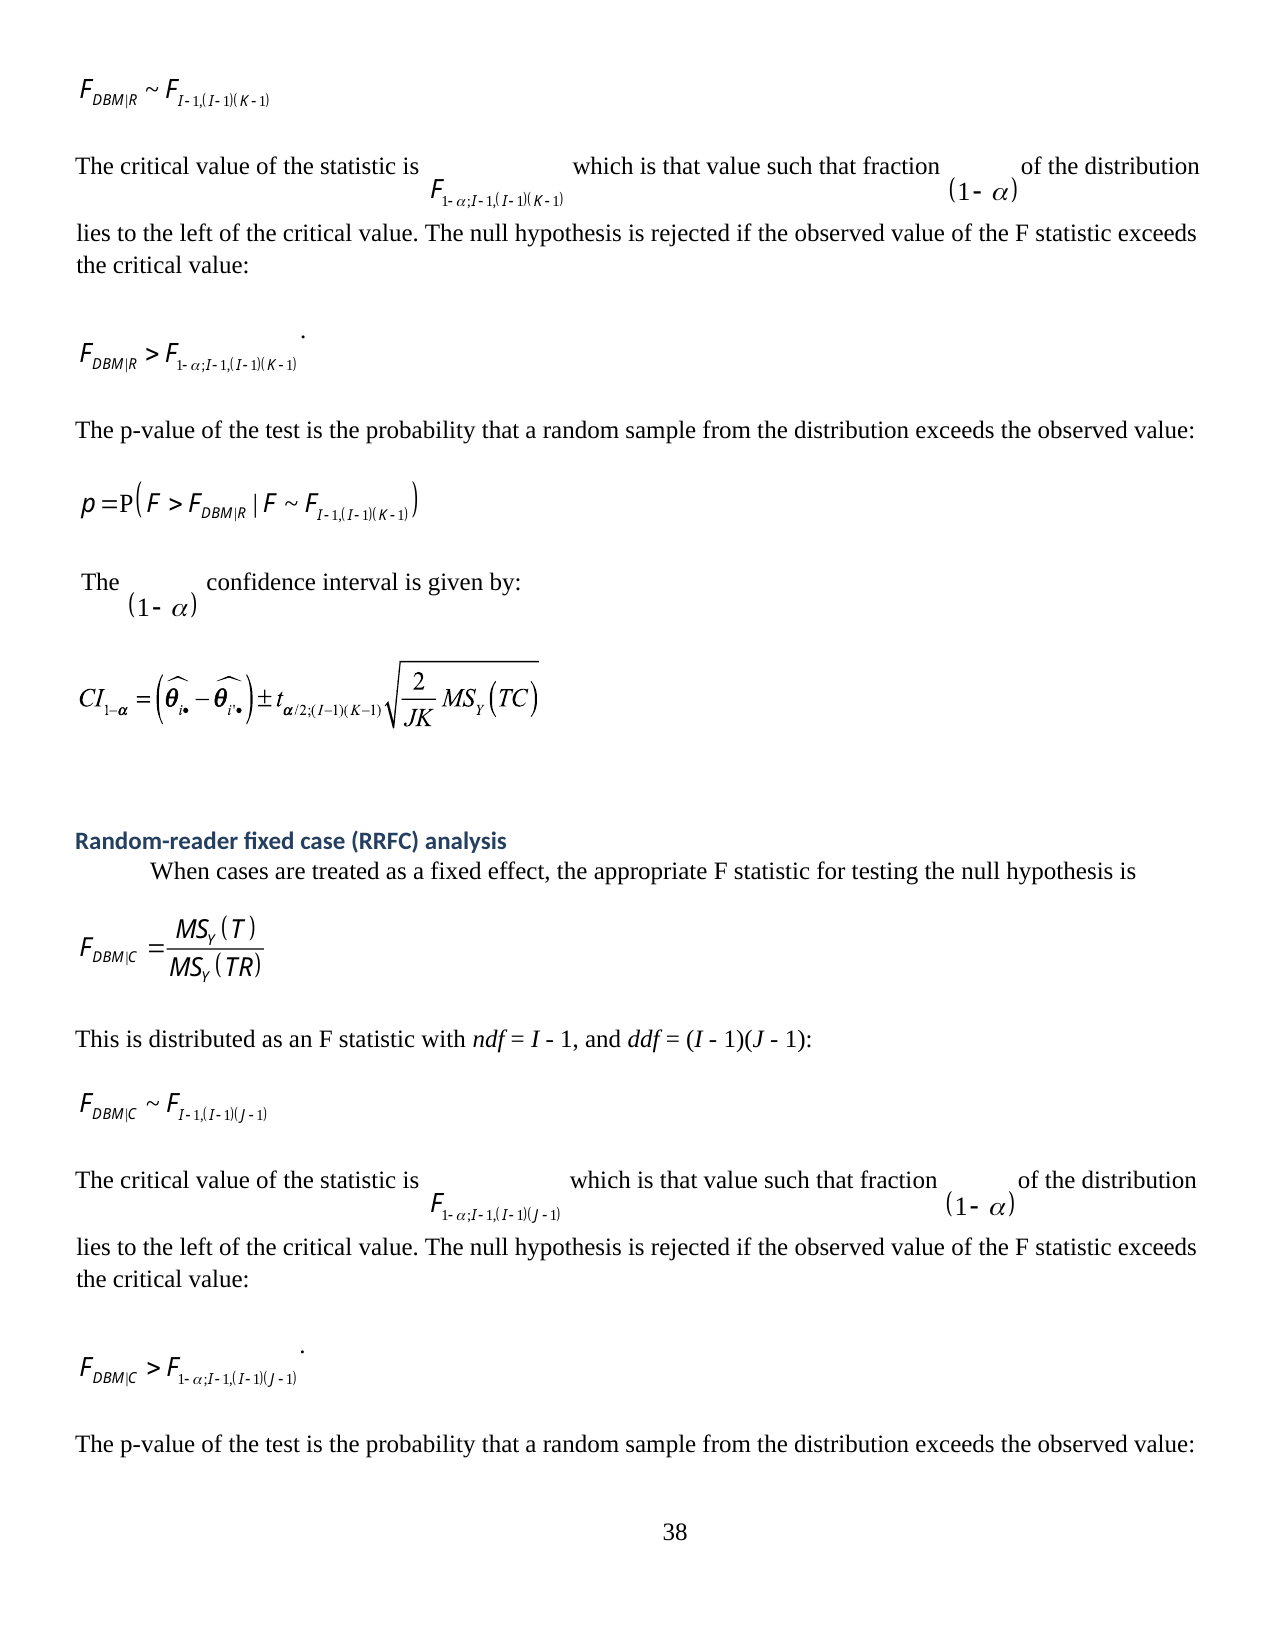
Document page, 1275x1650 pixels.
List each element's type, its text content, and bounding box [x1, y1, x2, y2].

text . [75, 1330, 1200, 1393]
text The p-value of the test is the probability that a random sample from the distribution exceeds the observed value: [75, 415, 1200, 444]
text The p-value of the test is the probability that a random sample from the distribution exceeds the observed value: [75, 1429, 1200, 1458]
text The critical value of the statistic is which is that value such that fraction of the distribution lies to the left of the critical value. The null hypothesis is rejected if the observed value of the F statistic exceeds the critical value: [75, 1166, 1200, 1293]
text When cases are treated as a fixed effect, the appropriate F statistic for testing the null hypothesis is [75, 856, 1200, 885]
text The critical value of the statistic is which is that value such that fraction of the distribution lies to the left of the critical value. The null hypothesis is rejected if the observed value of the F statistic exceeds the critical value: [75, 151, 1200, 279]
subtitle Random-reader fixed case (RRFC) analysis [75, 826, 1200, 856]
text . [75, 315, 1200, 379]
text The confidence interval is given by: [75, 567, 1200, 628]
text This is distributed as an F statistic with ndf = I - 1, and ddf = (I - 1)(J - 1): [75, 1024, 1200, 1053]
